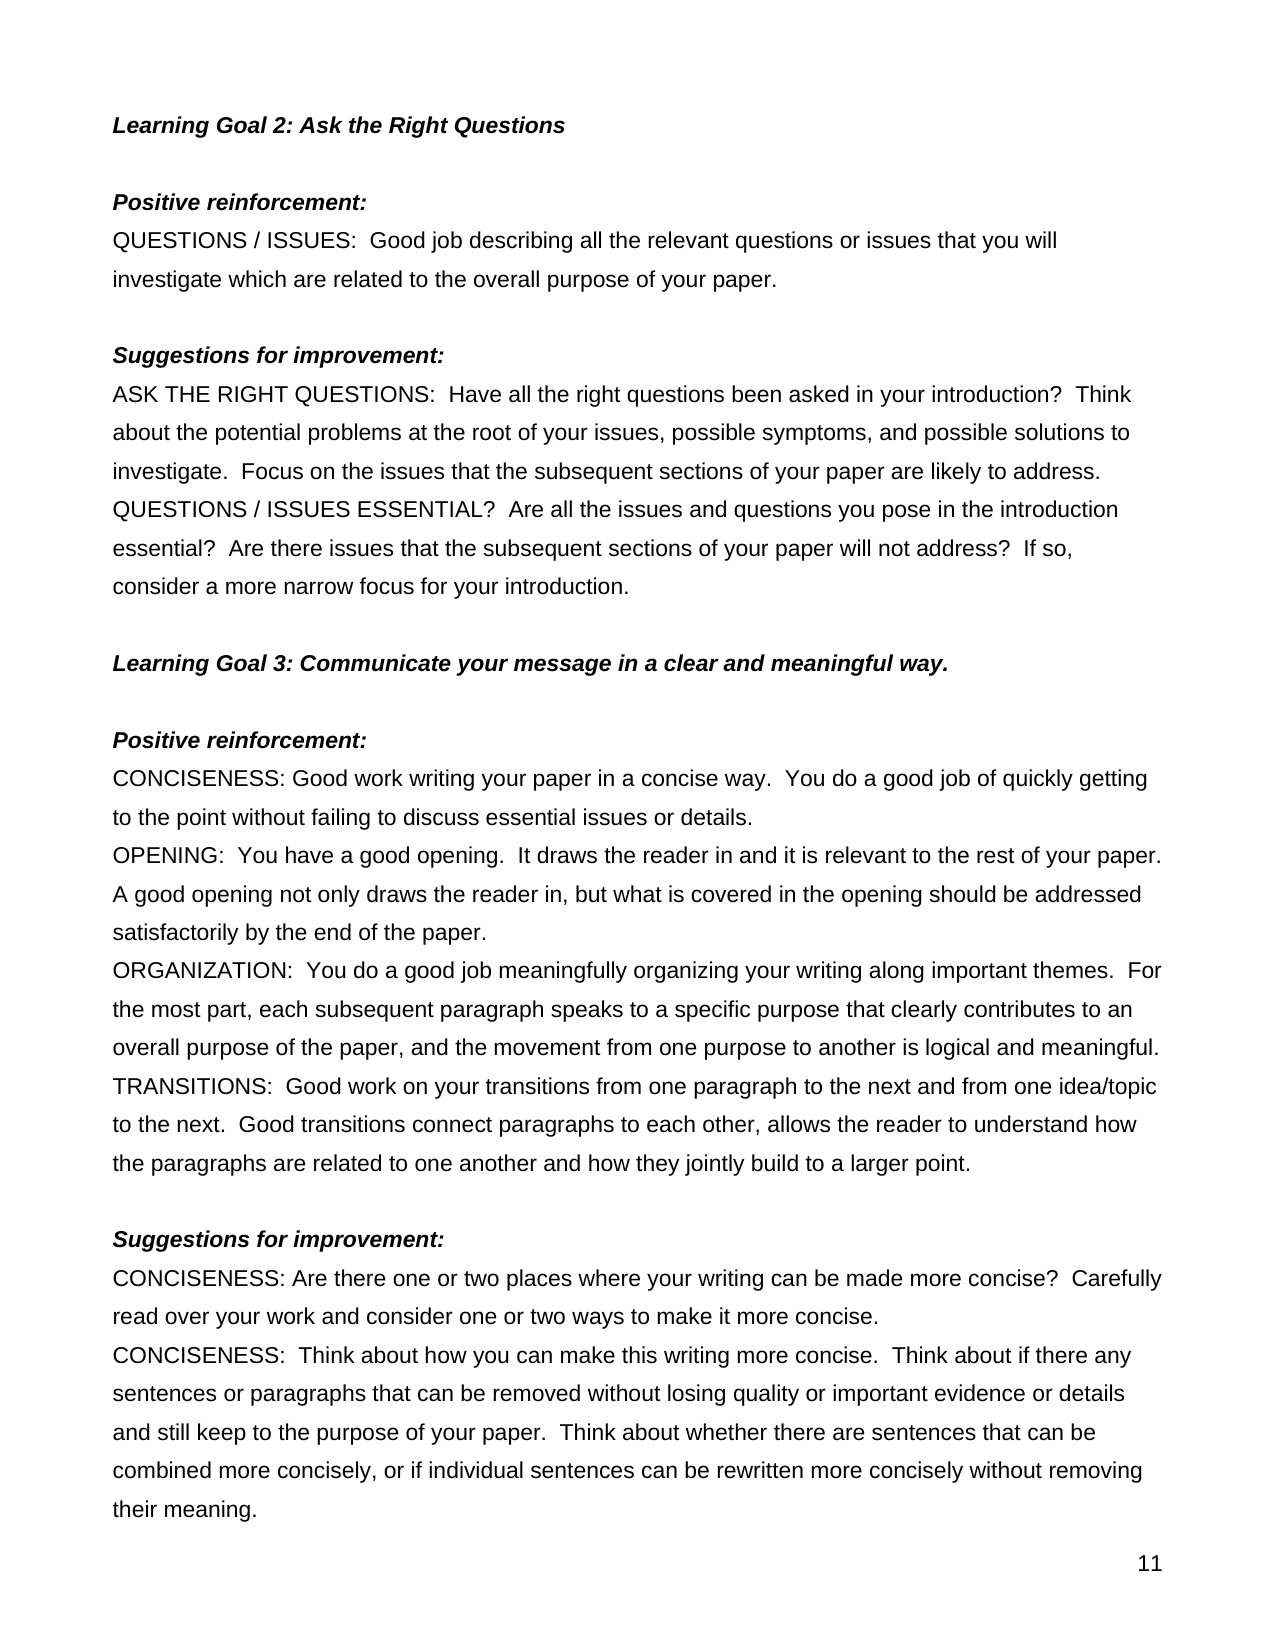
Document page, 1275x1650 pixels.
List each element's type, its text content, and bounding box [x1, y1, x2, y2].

text ORGANIZATION: You do a good job meaningfully organizing your writing along important themes. For the most part, each subsequent paragraph speaks to a specific purpose that clearly contributes to an overall purpose of the paper, and the movement from one purpose to another is logical and meaningful. [112, 958, 1162, 1061]
text CONCISENESS: Are there one or two places where your writing can be made more concise? Carefully read over your work and consider one or two ways to make it more concise. [112, 1266, 1162, 1330]
text TRANSITIONS: Good work on your transitions from one paragraph to the next and from one idea/topic to the next. Good transitions connect paragraphs to each other, allows the reader to understand how the paragraphs are related to one another and how they jointly build to a larger point. [112, 1073, 1162, 1176]
text CONCISENESS: Think about how you can make this writing more concise. Think about if there any sentences or paragraphs that can be removed without losing quality or important evidence or details and still keep to the purpose of your paper. Think about whether there are sentences that can be combined more concisely, or if individual sentences can be rewritten more concisely without removing their meaning. [112, 1342, 1162, 1522]
text ASK THE RIGHT QUESTIONS: Have all the right questions been asked in your introduction? Think about the potential problems at the root of your issues, possible symptoms, and possible solutions to investigate. Focus on the issues that the subsequent sections of your paper are likely to address. [112, 382, 1162, 484]
text Suggestions for improvement: [112, 343, 1162, 369]
text Learning Goal 2: Ask the Right Questions [112, 112, 1162, 138]
text QUESTIONS / ISSUES ESSENTIAL? Are all the issues and questions you pose in the introduction essential? Are there issues that the subsequent sections of your paper will not address? If so, consider a more narrow focus for your introduction. [112, 497, 1162, 599]
text Learning Goal 3: Communicate your message in a clear and meaningful way. [112, 651, 1162, 676]
text OPENING: You have a good opening. It draws the reader in and it is relevant to the rest of your paper. A good opening not only draws the reader in, but what is covered in the opening should be addressed satisfactorily by the end of the paper. [112, 843, 1162, 945]
text Positive reinforcement: [112, 727, 1162, 753]
text Suggestions for improvement: [112, 1227, 1162, 1253]
text Positive reinforcement: [112, 189, 1162, 215]
text CONCISENESS: Good work writing your paper in a concise way. You do a good job of quickly getting to the point without failing to discuss essential issues or details. [112, 766, 1162, 830]
text QUESTIONS / ISSUES: Good job describing all the relevant questions or issues that you will investigate which are related to the overall purpose of your paper. [112, 228, 1162, 292]
